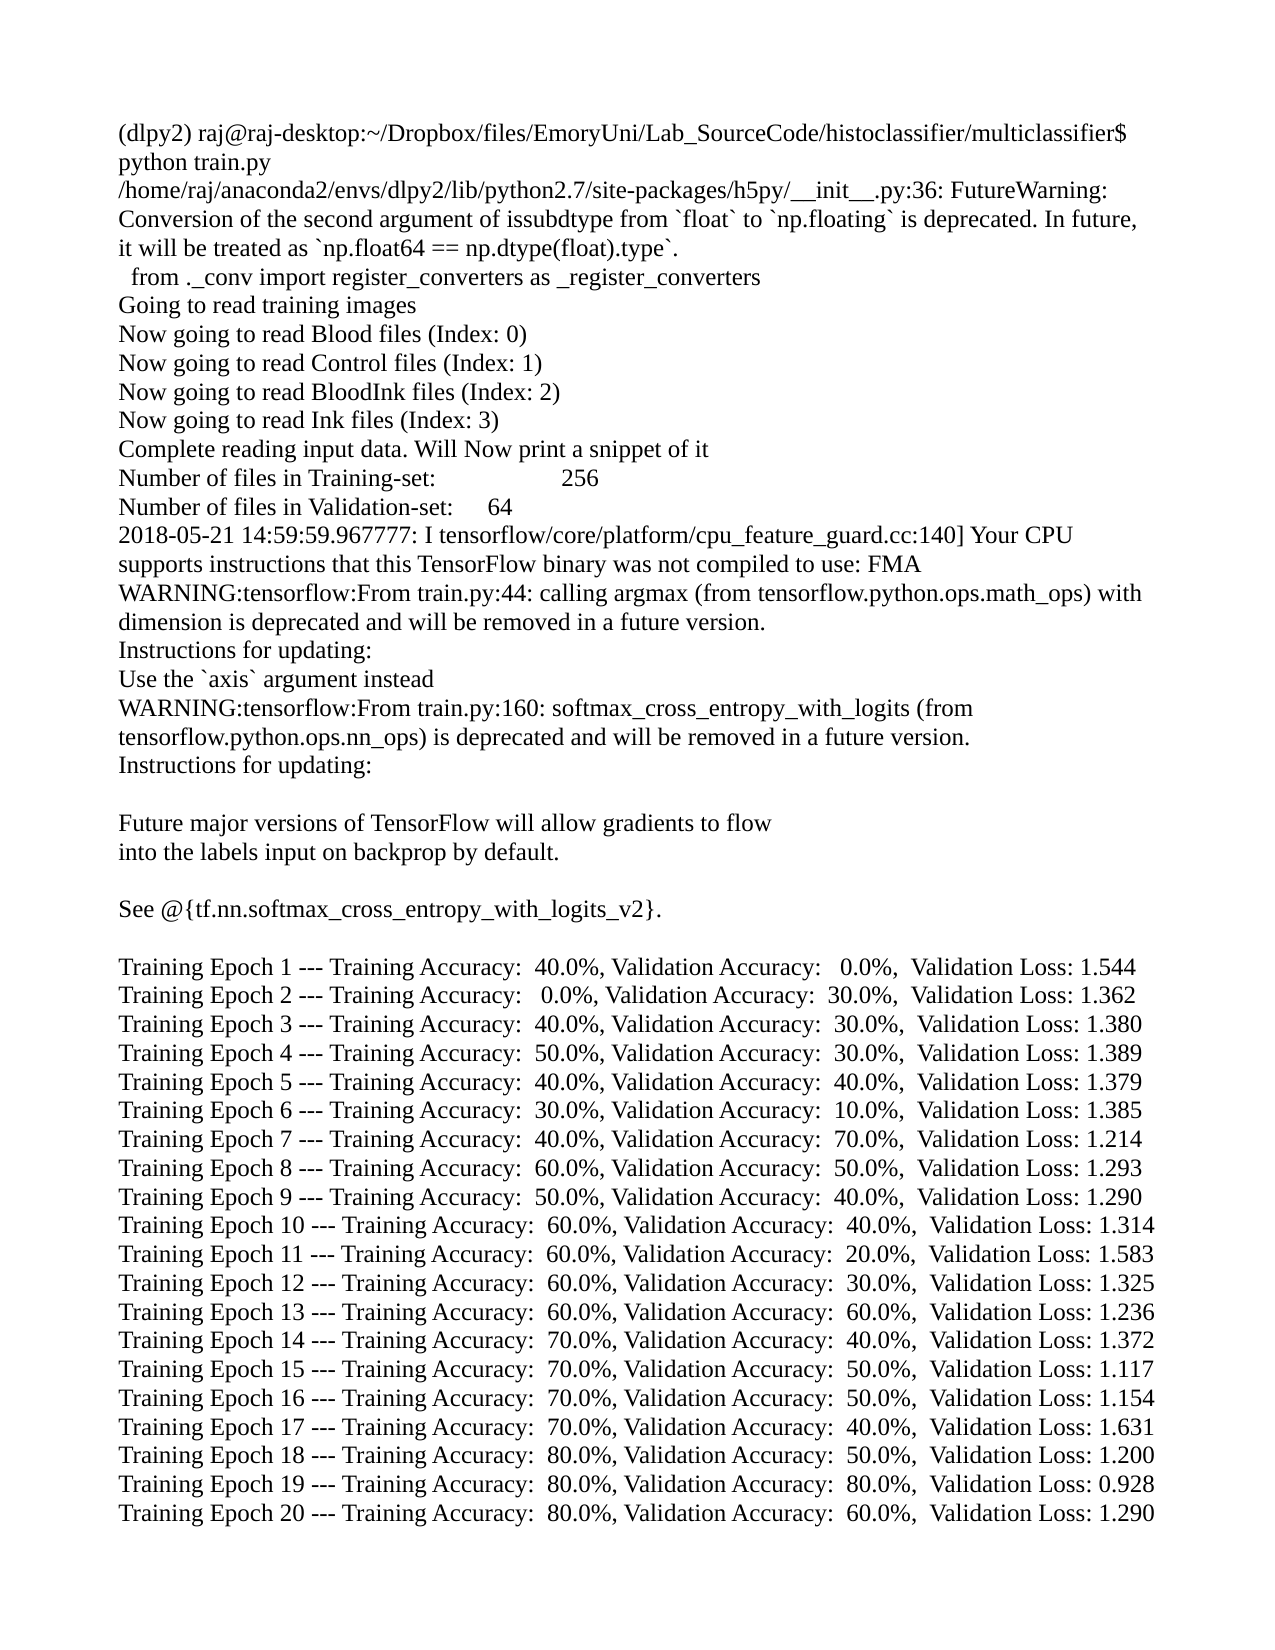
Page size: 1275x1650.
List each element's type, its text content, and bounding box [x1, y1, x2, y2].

text into the labels input on backprop by default. [118, 837, 1157, 866]
text Number of files in Validation-set: 64 [118, 492, 1157, 521]
text Going to read training images [118, 291, 1157, 319]
text Complete reading input data. Will Now print a snippet of it [118, 434, 1157, 463]
text Training Epoch 20 --- Training Accuracy: 80.0%, Validation Accuracy: 60.0%, Validation Loss: 1.290 [118, 1498, 1157, 1527]
text Now going to read BloodInk files (Index: 2) [118, 377, 1157, 406]
text Training Epoch 10 --- Training Accuracy: 60.0%, Validation Accuracy: 40.0%, Validation Loss: 1.314 [118, 1211, 1157, 1239]
text Instructions for updating: [118, 636, 1157, 664]
text Training Epoch 11 --- Training Accuracy: 60.0%, Validation Accuracy: 20.0%, Validation Loss: 1.583 [118, 1239, 1157, 1268]
text Training Epoch 7 --- Training Accuracy: 40.0%, Validation Accuracy: 70.0%, Validation Loss: 1.214 [118, 1124, 1157, 1153]
text Training Epoch 13 --- Training Accuracy: 60.0%, Validation Accuracy: 60.0%, Validation Loss: 1.236 [118, 1297, 1157, 1326]
text See @{tf.nn.softmax_cross_entropy_with_logits_v2}. [118, 894, 1157, 923]
text Training Epoch 9 --- Training Accuracy: 50.0%, Validation Accuracy: 40.0%, Validation Loss: 1.290 [118, 1182, 1157, 1211]
text Now going to read Ink files (Index: 3) [118, 406, 1157, 434]
text WARNING:tensorflow:From train.py:160: softmax_cross_entropy_with_logits (from tensorflow.python.ops.nn_ops) is deprecated and will be removed in a future version. [118, 693, 1157, 751]
text Training Epoch 15 --- Training Accuracy: 70.0%, Validation Accuracy: 50.0%, Validation Loss: 1.117 [118, 1354, 1157, 1383]
text Training Epoch 19 --- Training Accuracy: 80.0%, Validation Accuracy: 80.0%, Validation Loss: 0.928 [118, 1469, 1157, 1498]
text (dlpy2) raj@raj-desktop:~/Dropbox/files/EmoryUni/Lab_SourceCode/histoclassifier/multiclassifier$ python train.py [118, 118, 1157, 176]
text Training Epoch 18 --- Training Accuracy: 80.0%, Validation Accuracy: 50.0%, Validation Loss: 1.200 [118, 1441, 1157, 1469]
text Now going to read Control files (Index: 1) [118, 348, 1157, 377]
text Training Epoch 5 --- Training Accuracy: 40.0%, Validation Accuracy: 40.0%, Validation Loss: 1.379 [118, 1067, 1157, 1096]
text Number of files in Training-set: 256 [118, 463, 1157, 492]
text 2018-05-21 14:59:59.967777: I tensorflow/core/platform/cpu_feature_guard.cc:140] Your CPU supports instructions that this TensorFlow binary was not compiled to use: FMA [118, 521, 1157, 578]
text Training Epoch 3 --- Training Accuracy: 40.0%, Validation Accuracy: 30.0%, Validation Loss: 1.380 [118, 1009, 1157, 1038]
text Training Epoch 2 --- Training Accuracy: 0.0%, Validation Accuracy: 30.0%, Validation Loss: 1.362 [118, 981, 1157, 1009]
text Training Epoch 1 --- Training Accuracy: 40.0%, Validation Accuracy: 0.0%, Validation Loss: 1.544 [118, 952, 1157, 981]
text Future major versions of TensorFlow will allow gradients to flow [118, 808, 1157, 837]
text Training Epoch 6 --- Training Accuracy: 30.0%, Validation Accuracy: 10.0%, Validation Loss: 1.385 [118, 1096, 1157, 1124]
text Instructions for updating: [118, 751, 1157, 779]
text Training Epoch 14 --- Training Accuracy: 70.0%, Validation Accuracy: 40.0%, Validation Loss: 1.372 [118, 1326, 1157, 1354]
text Use the `axis` argument instead [118, 664, 1157, 693]
text Training Epoch 4 --- Training Accuracy: 50.0%, Validation Accuracy: 30.0%, Validation Loss: 1.389 [118, 1038, 1157, 1067]
text Now going to read Blood files (Index: 0) [118, 319, 1157, 348]
text Training Epoch 8 --- Training Accuracy: 60.0%, Validation Accuracy: 50.0%, Validation Loss: 1.293 [118, 1153, 1157, 1182]
text Training Epoch 12 --- Training Accuracy: 60.0%, Validation Accuracy: 30.0%, Validation Loss: 1.325 [118, 1268, 1157, 1297]
text from ._conv import register_converters as _register_converters [118, 262, 1157, 291]
text WARNING:tensorflow:From train.py:44: calling argmax (from tensorflow.python.ops.math_ops) with dimension is deprecated and will be removed in a future version. [118, 578, 1157, 636]
text Training Epoch 17 --- Training Accuracy: 70.0%, Validation Accuracy: 40.0%, Validation Loss: 1.631 [118, 1412, 1157, 1441]
text Training Epoch 16 --- Training Accuracy: 70.0%, Validation Accuracy: 50.0%, Validation Loss: 1.154 [118, 1383, 1157, 1412]
text /home/raj/anaconda2/envs/dlpy2/lib/python2.7/site-packages/h5py/__init__.py:36: FutureWarning: Conversion of the second argument of issubdtype from `float` to `np.floating` is deprecated. In future, it will be treated as `np.float64 == np.dtype(float).type`. [118, 176, 1157, 262]
